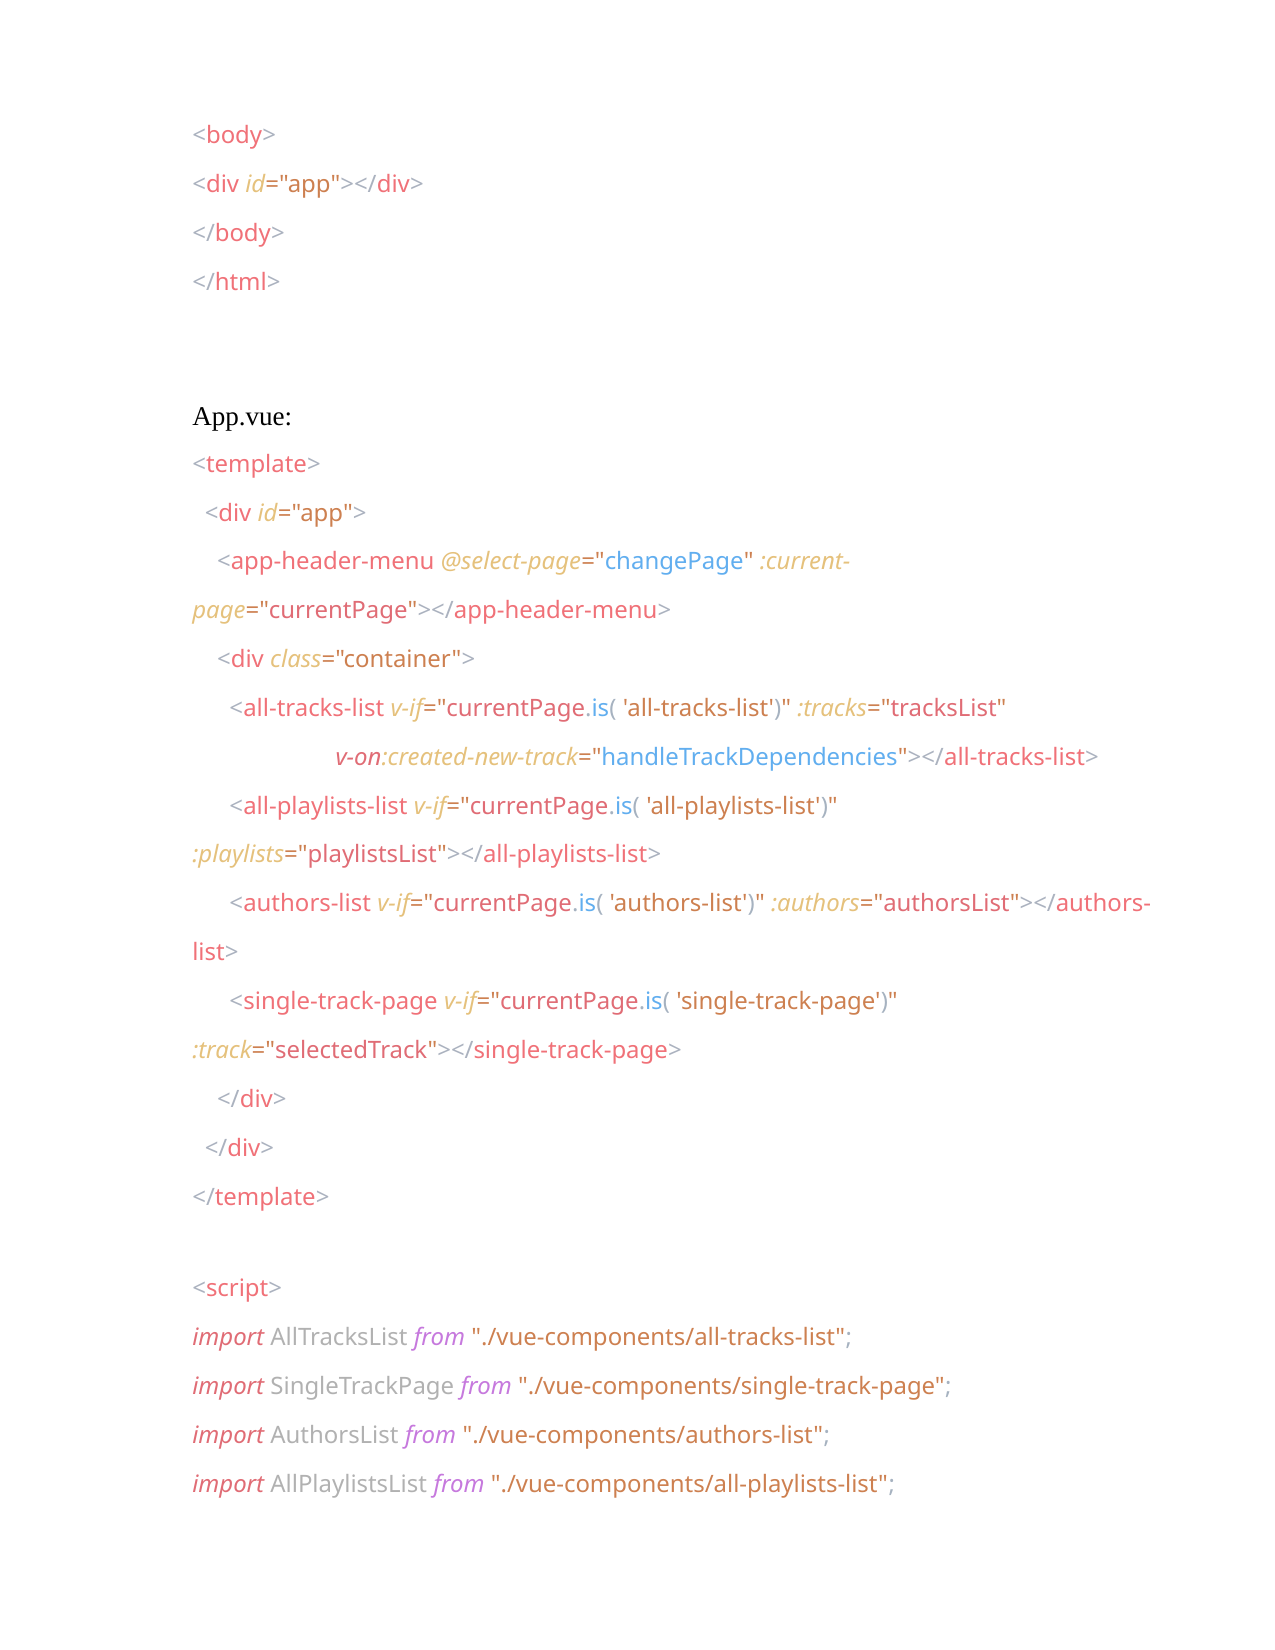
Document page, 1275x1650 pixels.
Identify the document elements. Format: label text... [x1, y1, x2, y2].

text App.vue: [192, 400, 1157, 431]
text <body> <div id="app"></div> </body> </html> [192, 118, 1157, 297]
text <template> <div id="app"> <app-header-menu @select-page="changePage" :current-page="currentPage"></app-header-menu> <div class="container"> <all-tracks-list v-if="currentPage.is( 'all-tracks-list')" :tracks="tracksList" v-on:created-new-track="handleTrackDependencies"></all-tracks-list> <all-playlists-list v-if="currentPage.is( 'all-playlists-list')" :playlists="playlistsList"></all-playlists-list> <authors-list v-if="currentPage.is( 'authors-list')" :authors="authorsList"></authors-list> <single-track-page v-if="currentPage.is( 'single-track-page')" :track="selectedTrack"></single-track-page> </div> </div> </template> <script> import AllTracksList from "./vue-components/all-tracks-list"; import SingleTrackPage from "./vue-components/single-track-page"; import AuthorsList from "./vue-components/authors-list"; import AllPlaylistsList from "./vue-components/all-playlists-list"; [192, 446, 1157, 1499]
